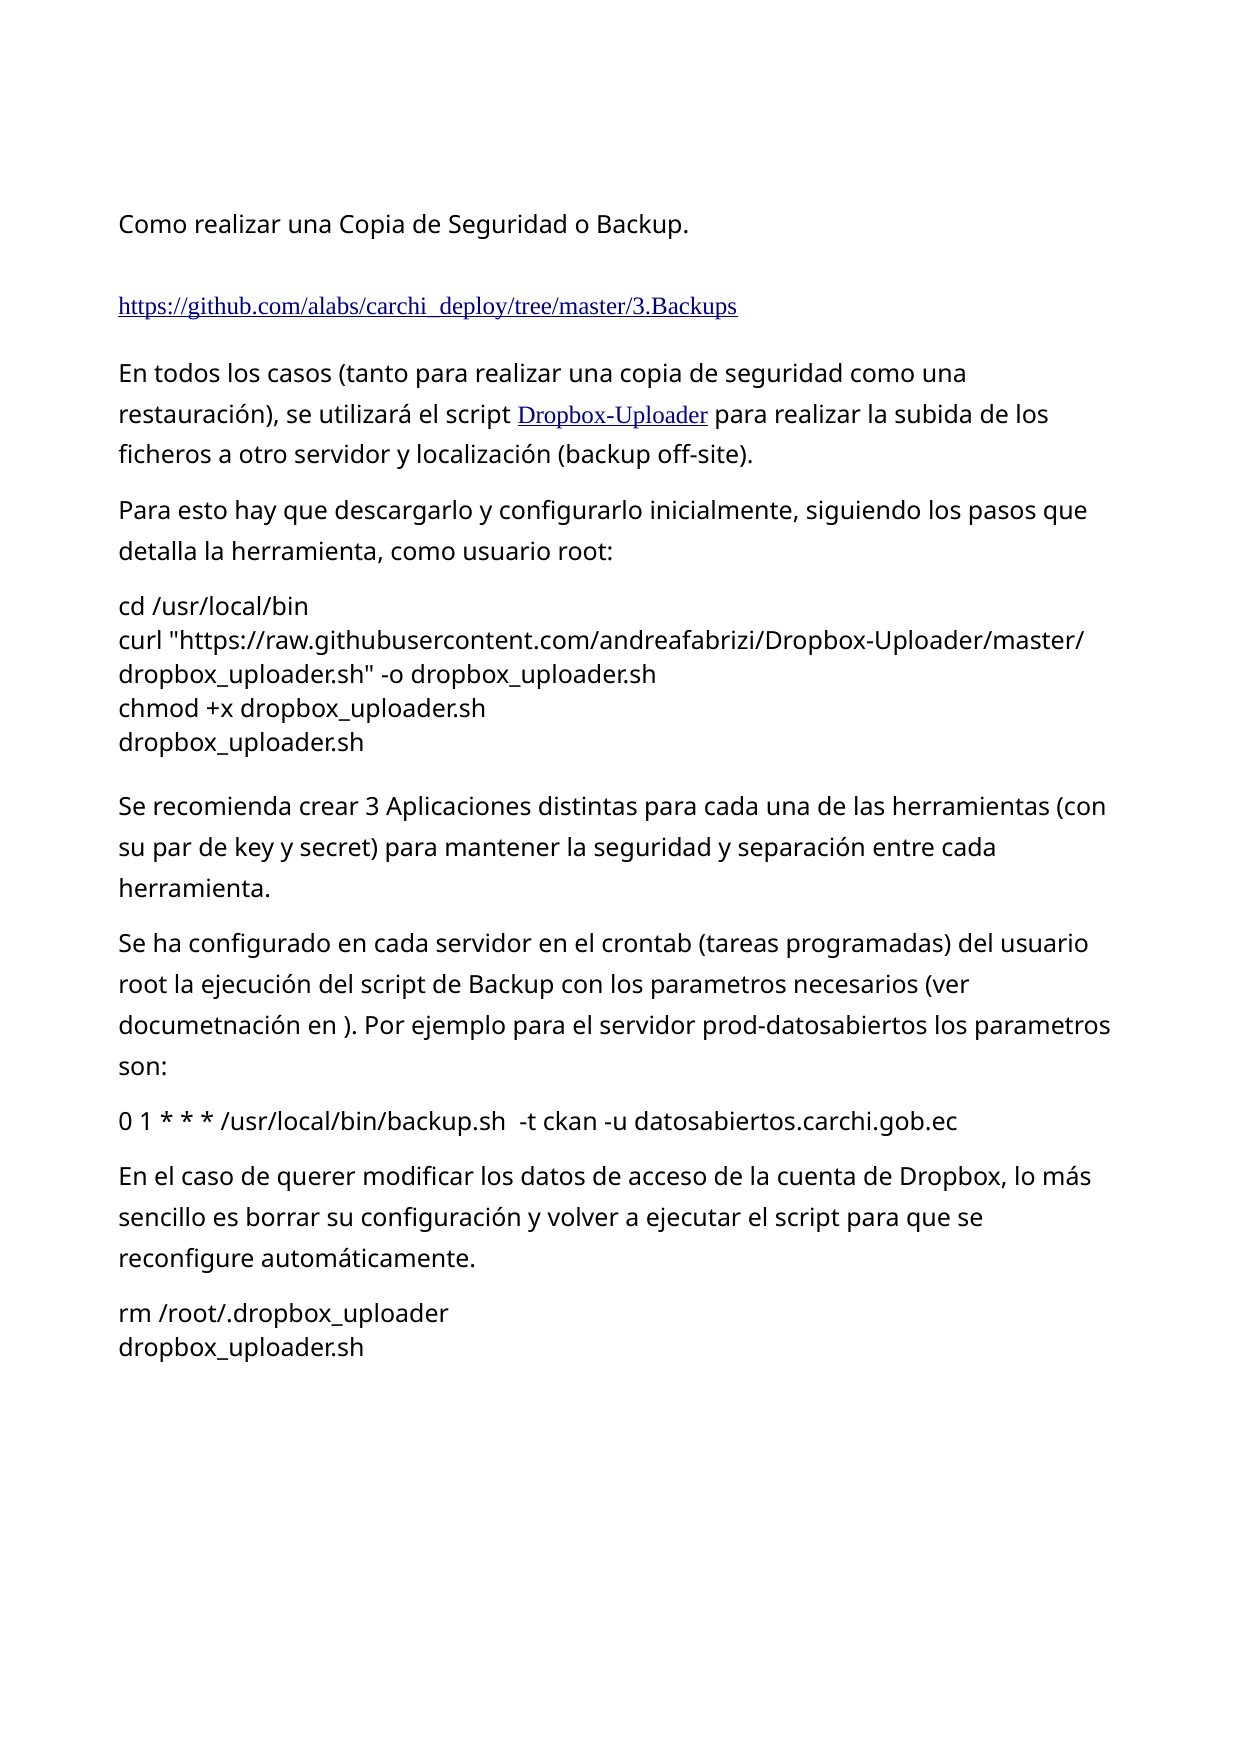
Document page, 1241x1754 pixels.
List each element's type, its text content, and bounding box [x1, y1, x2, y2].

text chmod +x dropbox_uploader.sh [118, 691, 1122, 725]
text 0 1 * * * /usr/local/bin/backup.sh -t ckan -u datosabiertos.carchi.gob.ec [118, 1103, 1122, 1138]
text Se ha configurado en cada servidor en el crontab (tareas programadas) del usuario root la ejecución del script de Backup con los parametros necesarios (ver documetnación en ). Por ejemplo para el servidor prod-datosabiertos los parametros son: [118, 926, 1122, 1082]
text Se recomienda crear 3 Aplicaciones distintas para cada una de las herramientas (con su par de key y secret) para mantener la seguridad y separación entre cada herramienta. [118, 788, 1122, 904]
text En todos los casos (tanto para realizar una copia de seguridad como una restauración), se utilizará el script Dropbox-Uploader para realizar la subida de los ficheros a otro servidor y localización (backup off-site). [118, 355, 1122, 471]
text cd /usr/local/bin [118, 589, 1122, 623]
text https://github.com/alabs/carchi_deploy/tree/master/3.Backups [118, 287, 1122, 321]
text curl "https://raw.githubusercontent.com/andreafabrizi/Dropbox-Uploader/master/dropbox_uploader.sh" -o dropbox_uploader.sh [118, 623, 1122, 691]
text rm /root/.dropbox_uploader dropbox_uploader.sh [118, 1296, 1122, 1364]
subtitle Como realizar una Copia de Seguridad o Backup. [118, 207, 1122, 241]
text Para esto hay que descargarlo y configurarlo inicialmente, siguiendo los pasos que detalla la herramienta, como usuario root: [118, 492, 1122, 567]
text dropbox_uploader.sh [118, 725, 1122, 759]
text En el caso de querer modificar los datos de acceso de la cuenta de Dropbox, lo más sencillo es borrar su configuración y volver a ejecutar el script para que se reconfigure automáticamente. [118, 1159, 1122, 1275]
